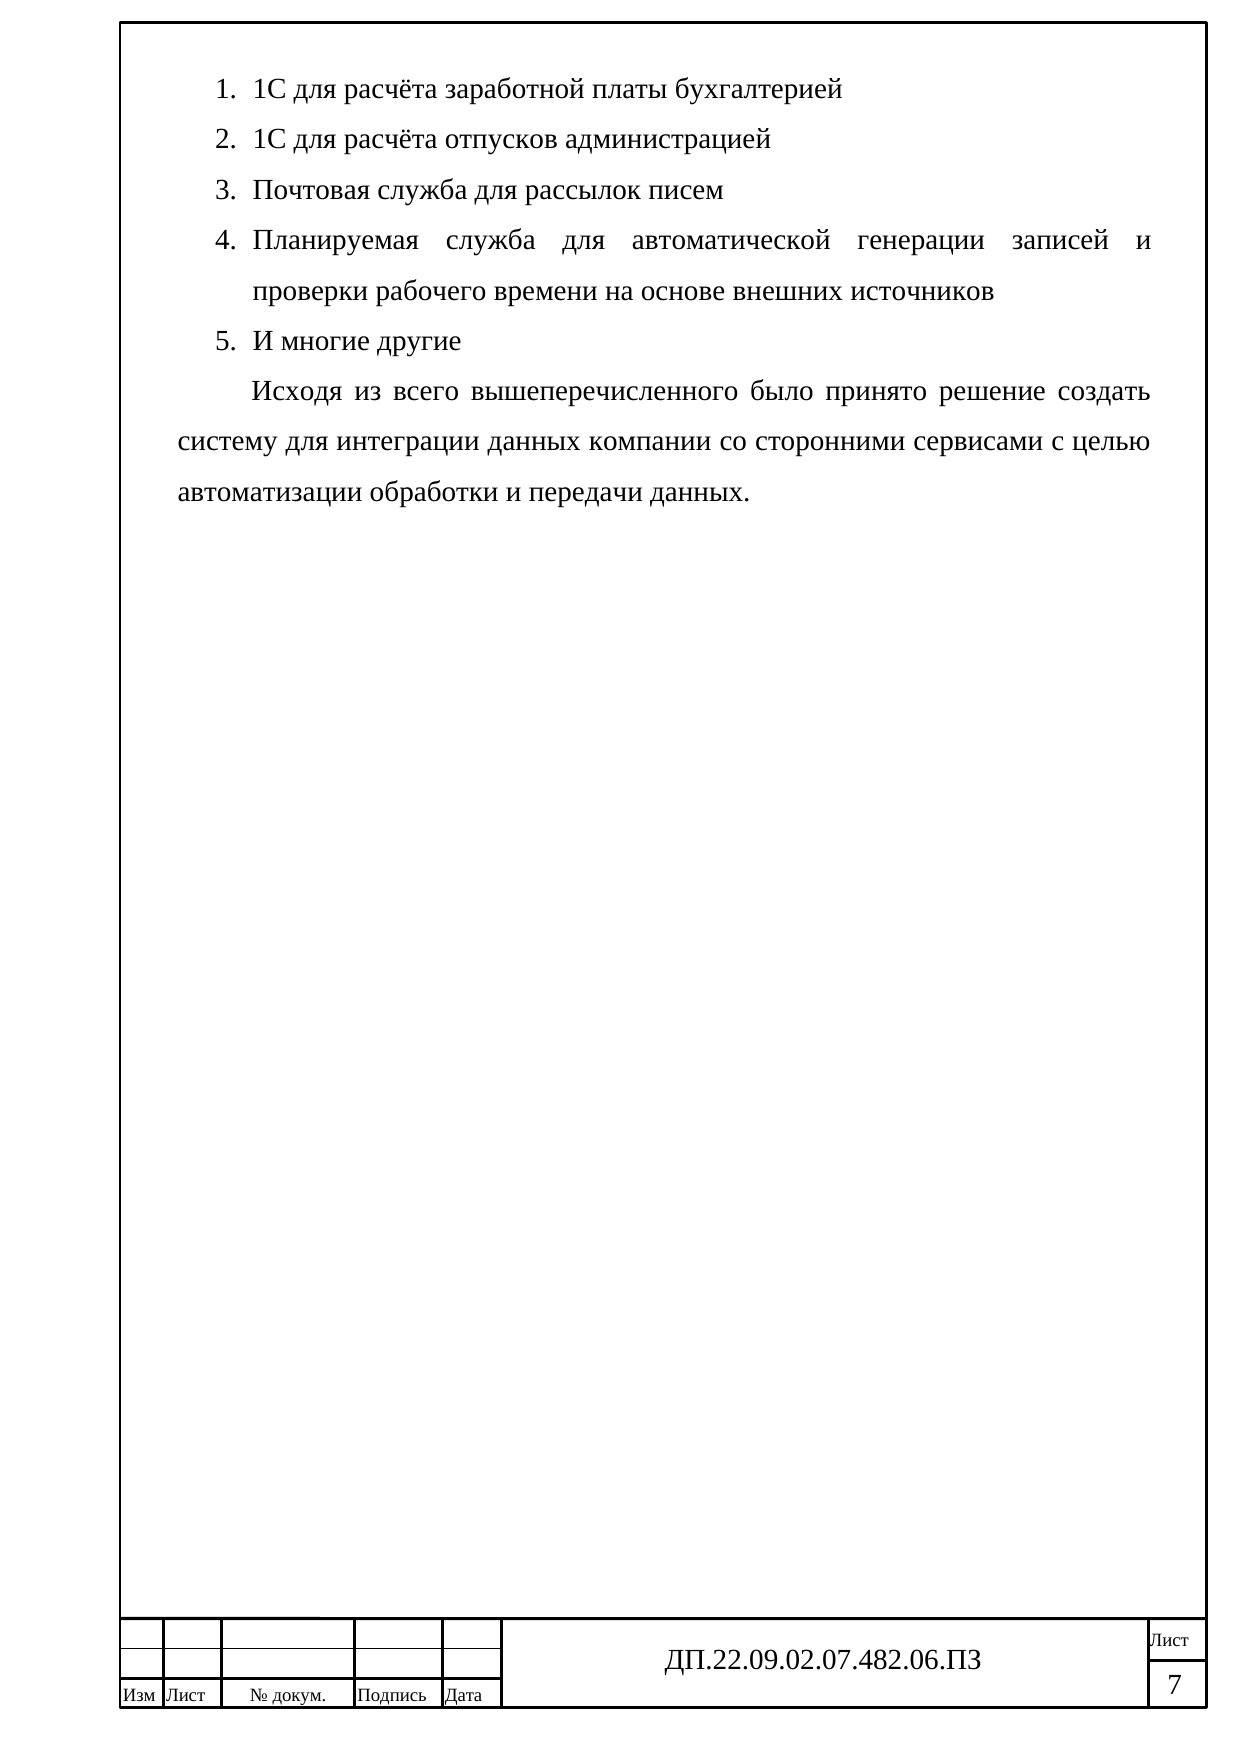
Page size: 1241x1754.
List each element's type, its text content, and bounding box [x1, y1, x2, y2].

list 1С для расчёта заработной платы бухгалтерией [215, 71, 1152, 105]
text Исходя из всего вышеперечисленного было принято решение создать систему для интеграции данных компании со сторонними сервисами с целью автоматизации обработки и передачи данных. [177, 373, 1152, 507]
list Почтовая служба для рассылок писем [215, 172, 1152, 206]
list И многие другие [215, 323, 1152, 356]
list 1С для расчёта отпусков администрацией [215, 122, 1152, 155]
list Планируемая служба для автоматической генерации записей и проверки рабочего времени на основе внешних источников [215, 222, 1152, 306]
